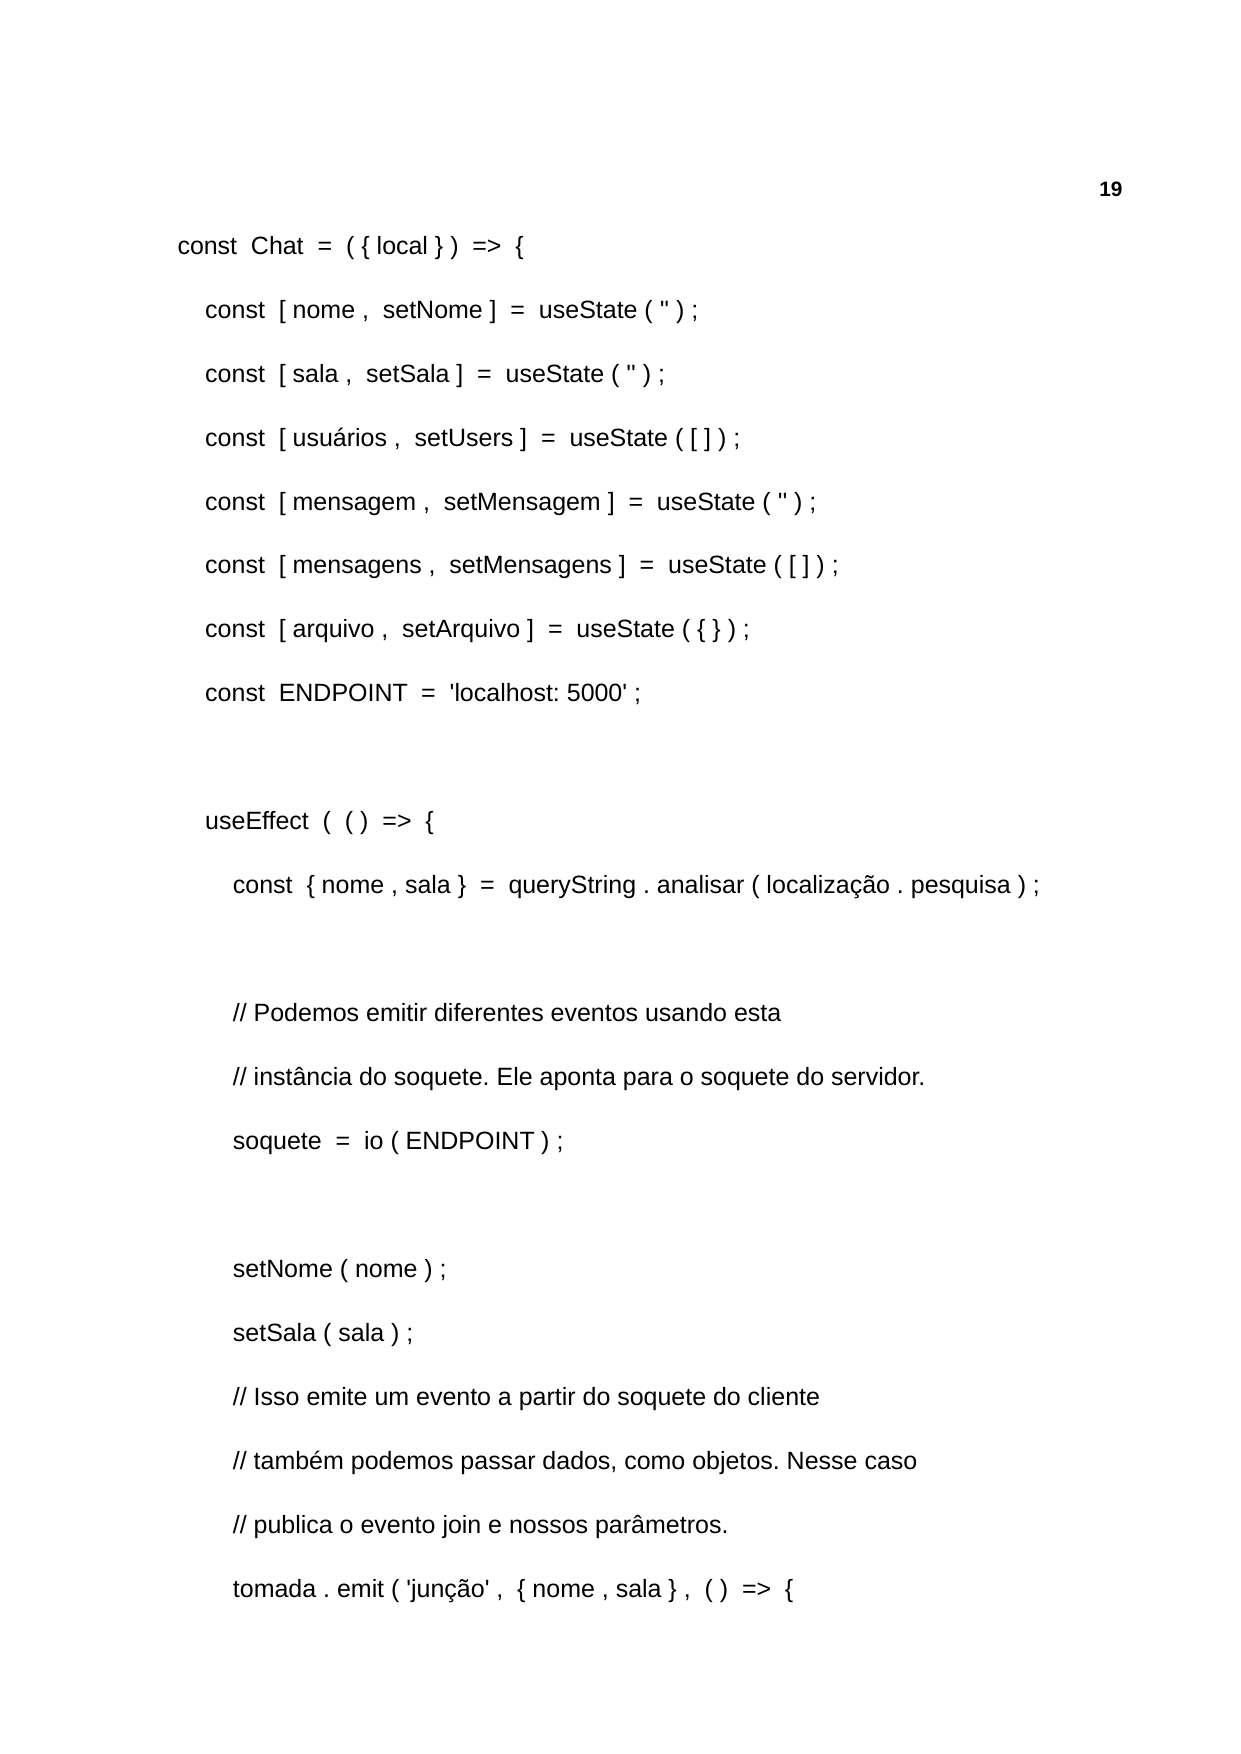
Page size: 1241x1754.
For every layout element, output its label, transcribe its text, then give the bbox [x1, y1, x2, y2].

text setNome ( nome ) ; [177, 1254, 1122, 1283]
text // Isso emite um evento a partir do soquete do cliente [177, 1382, 1122, 1411]
text // também podemos passar dados, como objetos. Nesse caso [177, 1446, 1122, 1474]
text soquete = io ( ENDPOINT ) ; [177, 1126, 1122, 1155]
text // publica o evento join e nossos parâmetros. [177, 1510, 1122, 1538]
text const [ arquivo , setArquivo ] = useState ( { } ) ; [177, 614, 1122, 643]
text // instância do soquete. Ele aponta para o soquete do servidor. [177, 1062, 1122, 1091]
text const [ nome , setNome ] = useState ( '' ) ; [177, 294, 1122, 323]
text const [ usuários , setUsers ] = useState ( [ ] ) ; [177, 422, 1122, 451]
text const [ mensagem , setMensagem ] = useState ( '' ) ; [177, 486, 1122, 515]
text setSala ( sala ) ; [177, 1318, 1122, 1347]
text useEffect ( ( ) => { [177, 806, 1122, 835]
text const [ mensagens , setMensagens ] = useState ( [ ] ) ; [177, 550, 1122, 579]
text // Podemos emitir diferentes eventos usando esta [177, 998, 1122, 1027]
text const [ sala , setSala ] = useState ( '' ) ; [177, 358, 1122, 387]
text const Chat = ( { local } ) => { [177, 231, 1122, 259]
text tomada . emit ( 'junção' , { nome , sala } , ( ) => { [177, 1574, 1122, 1602]
text const { nome , sala } = queryString . analisar ( localização . pesquisa ) ; [177, 870, 1122, 899]
text const ENDPOINT = 'localhost: 5000' ; [177, 678, 1122, 707]
